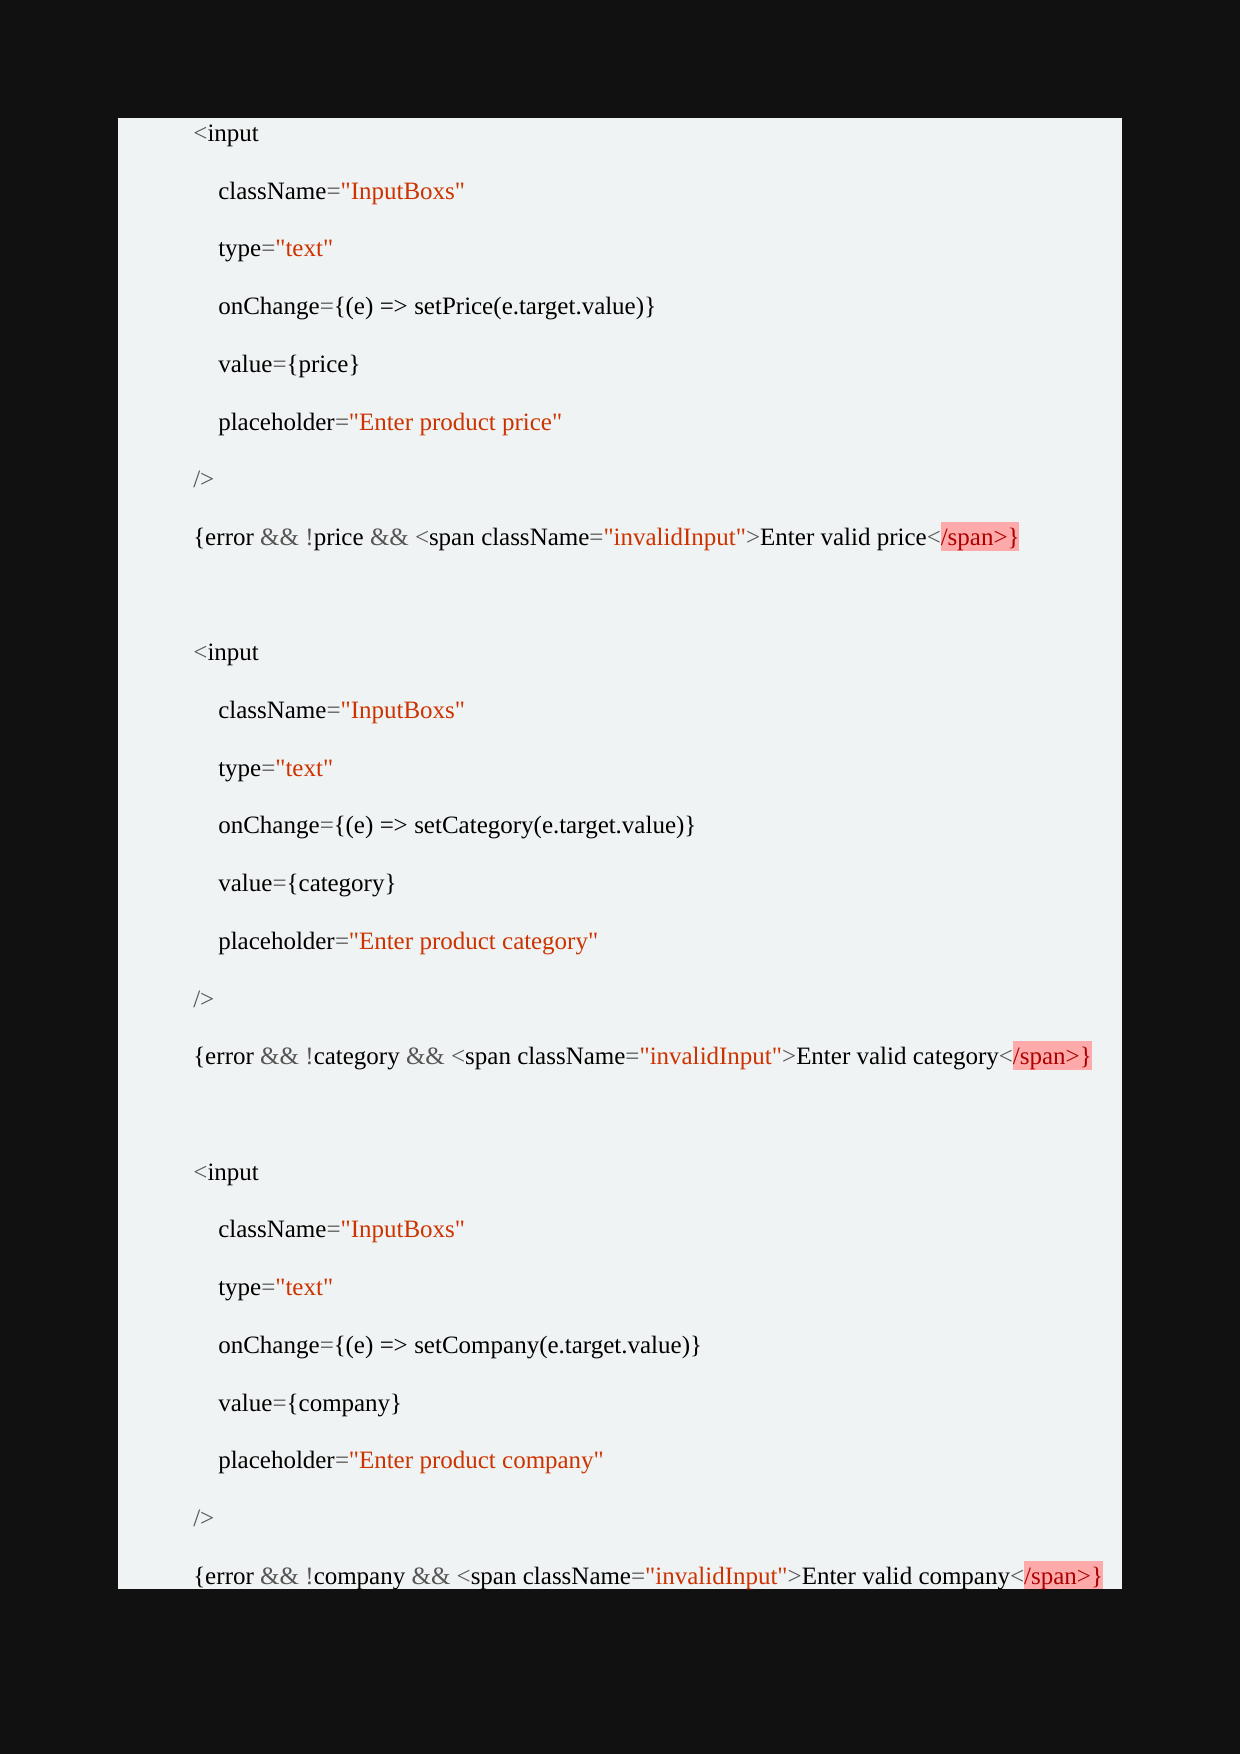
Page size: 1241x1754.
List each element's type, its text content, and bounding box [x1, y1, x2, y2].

text value={price} [118, 349, 1122, 378]
text type="text" [118, 233, 1122, 262]
text value={category} [118, 868, 1122, 897]
text className="InputBoxs" [118, 1214, 1122, 1243]
text {error && !price && <span className="invalidInput">Enter valid price</span>} [118, 522, 1122, 551]
text onChange={(e) => setCompany(e.target.value)} [118, 1330, 1122, 1359]
text /> [118, 1503, 1122, 1532]
text /> [118, 984, 1122, 1012]
text className="InputBoxs" [118, 176, 1122, 204]
text onChange={(e) => setCategory(e.target.value)} [118, 811, 1122, 839]
text className="InputBoxs" [118, 695, 1122, 724]
text type="text" [118, 753, 1122, 782]
text /> [118, 464, 1122, 493]
text <input [118, 637, 1122, 666]
text value={company} [118, 1388, 1122, 1416]
text placeholder="Enter product company" [118, 1445, 1122, 1474]
text placeholder="Enter product price" [118, 407, 1122, 435]
text placeholder="Enter product category" [118, 926, 1122, 955]
text <input [118, 118, 1122, 147]
text <input [118, 1157, 1122, 1186]
text onChange={(e) => setPrice(e.target.value)} [118, 291, 1122, 320]
text {error && !category && <span className="invalidInput">Enter valid category</span>} [118, 1041, 1122, 1070]
text type="text" [118, 1272, 1122, 1301]
text {error && !company && <span className="invalidInput">Enter valid company</span>} [118, 1561, 1122, 1589]
